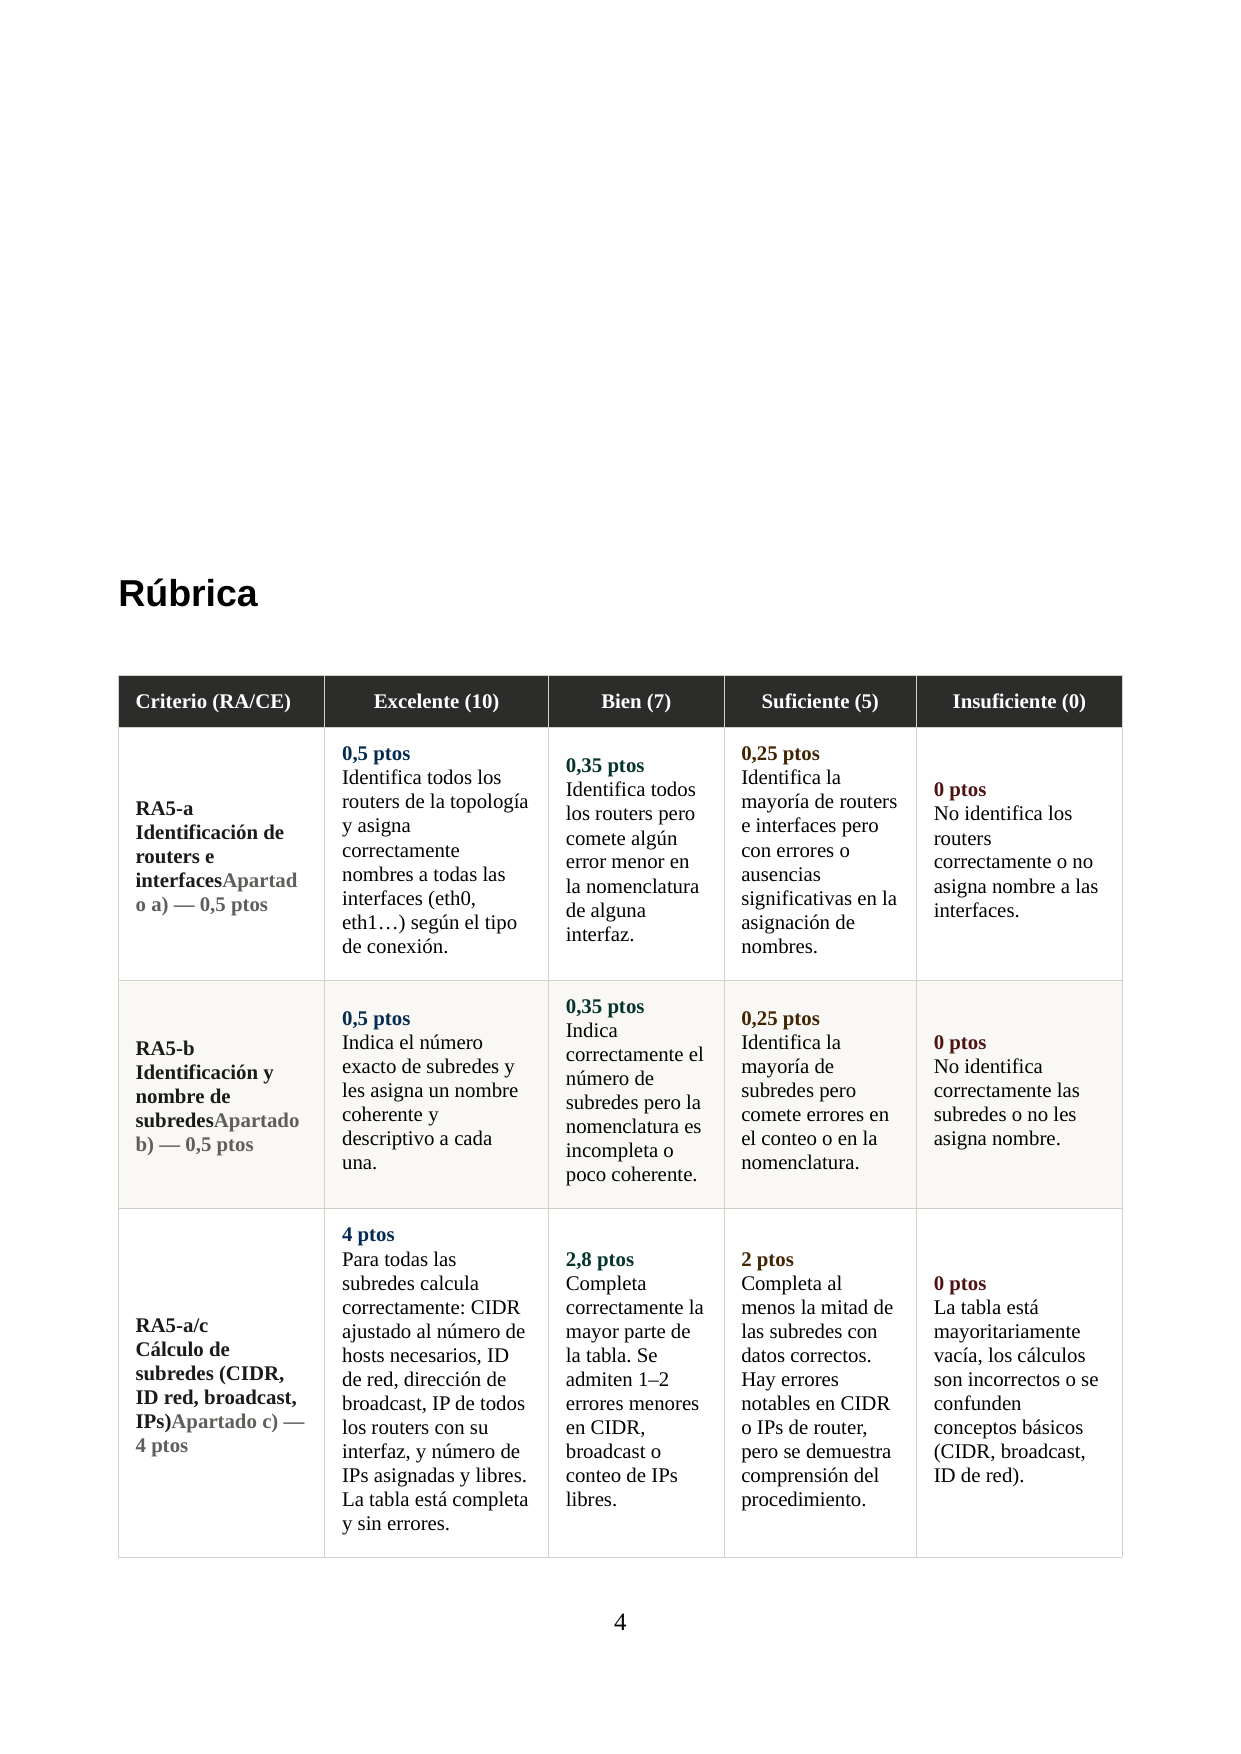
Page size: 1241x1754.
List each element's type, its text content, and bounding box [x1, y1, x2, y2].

table_header Excelente (10) [325, 676, 548, 727]
table_cell 0,35 ptos Identifica todos los routers pero comete algún error menor en la nomenclatura de alguna interfaz. [549, 728, 724, 980]
table_cell 4 ptos Para todas las subredes calcula correctamente: CIDR ajustado al número de hosts necesarios, ID de red, dirección de broadcast, IP de todos los routers con su interfaz, y número de IPs asignadas y libres. La tabla está completa y sin errores. [325, 1209, 548, 1557]
table_cell RA5-a Identificación de routers e interfacesApartado a) — 0,5 ptos [119, 728, 324, 980]
table_cell 2 ptos Completa al menos la mitad de las subredes con datos correctos. Hay errores notables en CIDR o IPs de router, pero se demuestra comprensión del procedimiento. [725, 1209, 916, 1557]
subtitle Rúbrica [118, 572, 1122, 615]
table_cell 0,25 ptos Identifica la mayoría de routers e interfaces pero con errores o ausencias significativas en la asignación de nombres. [725, 728, 916, 980]
table_cell 0,5 ptos Indica el número exacto de subredes y les asigna un nombre coherente y descriptivo a cada una. [325, 981, 548, 1208]
table_cell 0 ptos La tabla está mayoritariamente vacía, los cálculos son incorrectos o se confunden conceptos básicos (CIDR, broadcast, ID de red). [917, 1209, 1122, 1557]
table_cell 0,5 ptos Identifica todos los routers de la topología y asigna correctamente nombres a todas las interfaces (eth0, eth1…) según el tipo de conexión. [325, 728, 548, 980]
table_header Bien (7) [549, 676, 724, 727]
table_header Suficiente (5) [725, 676, 916, 727]
table_cell 0 ptos No identifica correctamente las subredes o no les asigna nombre. [917, 981, 1122, 1208]
table_cell 0,25 ptos Identifica la mayoría de subredes pero comete errores en el conteo o en la nomenclatura. [725, 981, 916, 1208]
table_cell 0,35 ptos Indica correctamente el número de subredes pero la nomenclatura es incompleta o poco coherente. [549, 981, 724, 1208]
table_header Insuficiente (0) [917, 676, 1122, 727]
table_header Criterio (RA/CE) [119, 676, 324, 727]
table_cell 0 ptos No identifica los routers correctamente o no asigna nombre a las interfaces. [917, 728, 1122, 980]
table_cell RA5-a/c Cálculo de subredes (CIDR, ID red, broadcast, IPs)Apartado c) — 4 ptos [119, 1209, 324, 1557]
table_cell 2,8 ptos Completa correctamente la mayor parte de la tabla. Se admiten 1–2 errores menores en CIDR, broadcast o conteo de IPs libres. [549, 1209, 724, 1557]
table_cell RA5-b Identificación y nombre de subredesApartado b) — 0,5 ptos [119, 981, 324, 1208]
